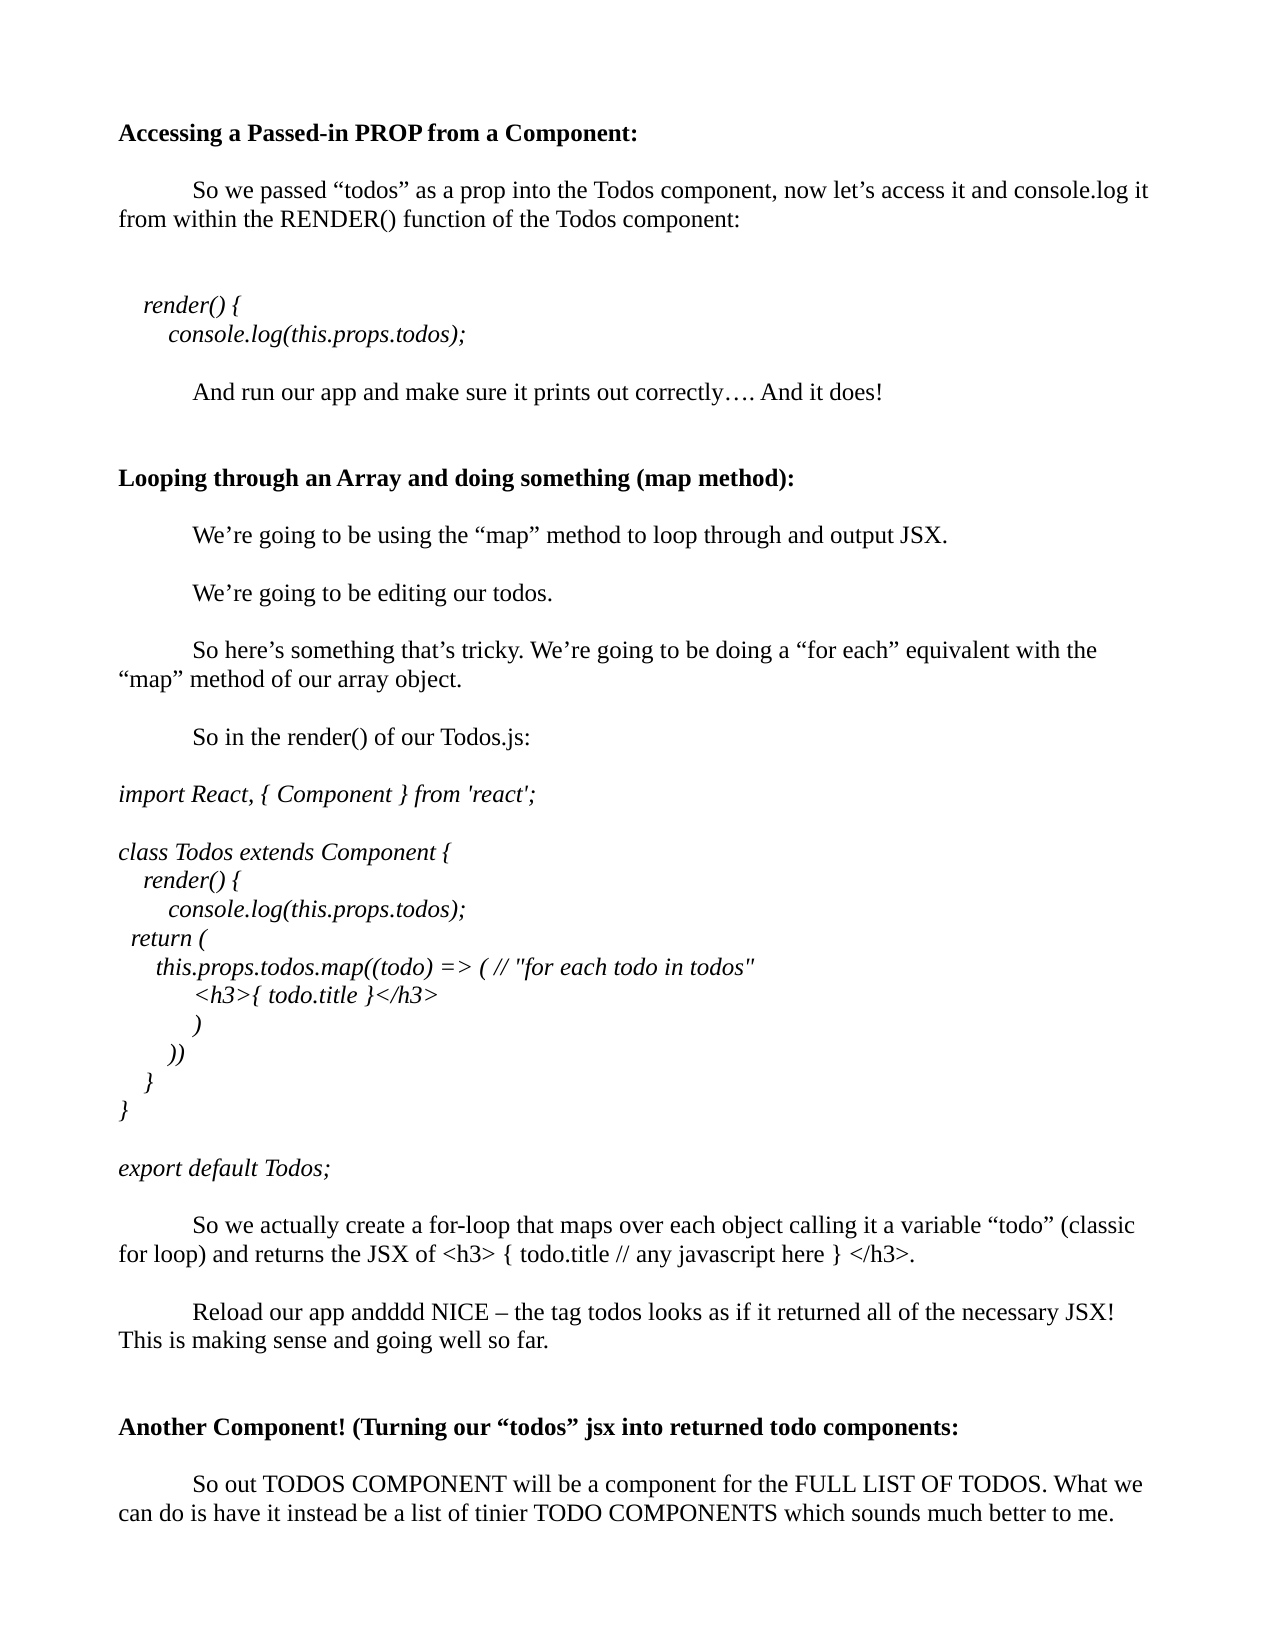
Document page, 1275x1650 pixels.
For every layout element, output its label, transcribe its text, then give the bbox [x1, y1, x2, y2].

text export default Todos; [118, 1153, 1157, 1182]
text render() { [118, 866, 1157, 894]
text Another Component! (Turning our “todos” jsx into returned todo components: [118, 1412, 1157, 1441]
text import React, { Component } from 'react'; [118, 779, 1157, 808]
text So here’s something that’s tricky. We’re going to be doing a “for each” equivalent with the “map” method of our array object. [118, 636, 1157, 693]
text )) [118, 1038, 1157, 1067]
text <h3>{ todo.title }</h3> [118, 981, 1157, 1009]
text console.log(this.props.todos); [118, 319, 1157, 348]
text And run our app and make sure it prints out correctly…. And it does! [118, 377, 1157, 406]
text Reload our app andddd NICE – the tag todos looks as if it returned all of the necessary JSX! This is making sense and going well so far. [118, 1297, 1157, 1354]
text } [118, 1067, 1157, 1096]
text } [118, 1096, 1157, 1124]
text We’re going to be using the “map” method to loop through and output JSX. [118, 521, 1157, 549]
text Looping through an Array and doing something (map method): [118, 463, 1157, 492]
text return ( [118, 923, 1157, 952]
text ) [118, 1009, 1157, 1038]
text So in the render() of our Todos.js: [118, 722, 1157, 751]
text render() { [118, 291, 1157, 319]
text So we passed “todos” as a prop into the Todos component, now let’s access it and console.log it from within the RENDER() function of the Todos component: [118, 176, 1157, 233]
text class Todos extends Component { [118, 837, 1157, 866]
text We’re going to be editing our todos. [118, 578, 1157, 607]
text this.props.todos.map((todo) => ( // "for each todo in todos" [118, 952, 1157, 981]
text Accessing a Passed-in PROP from a Component: [118, 118, 1157, 147]
text So out TODOS COMPONENT will be a component for the FULL LIST OF TODOS. What we can do is have it instead be a list of tinier TODO COMPONENTS which sounds much better to me. [118, 1469, 1157, 1527]
text console.log(this.props.todos); [118, 894, 1157, 923]
text So we actually create a for-loop that maps over each object calling it a variable “todo” (classic for loop) and returns the JSX of <h3> { todo.title // any javascript here } </h3>. [118, 1211, 1157, 1268]
